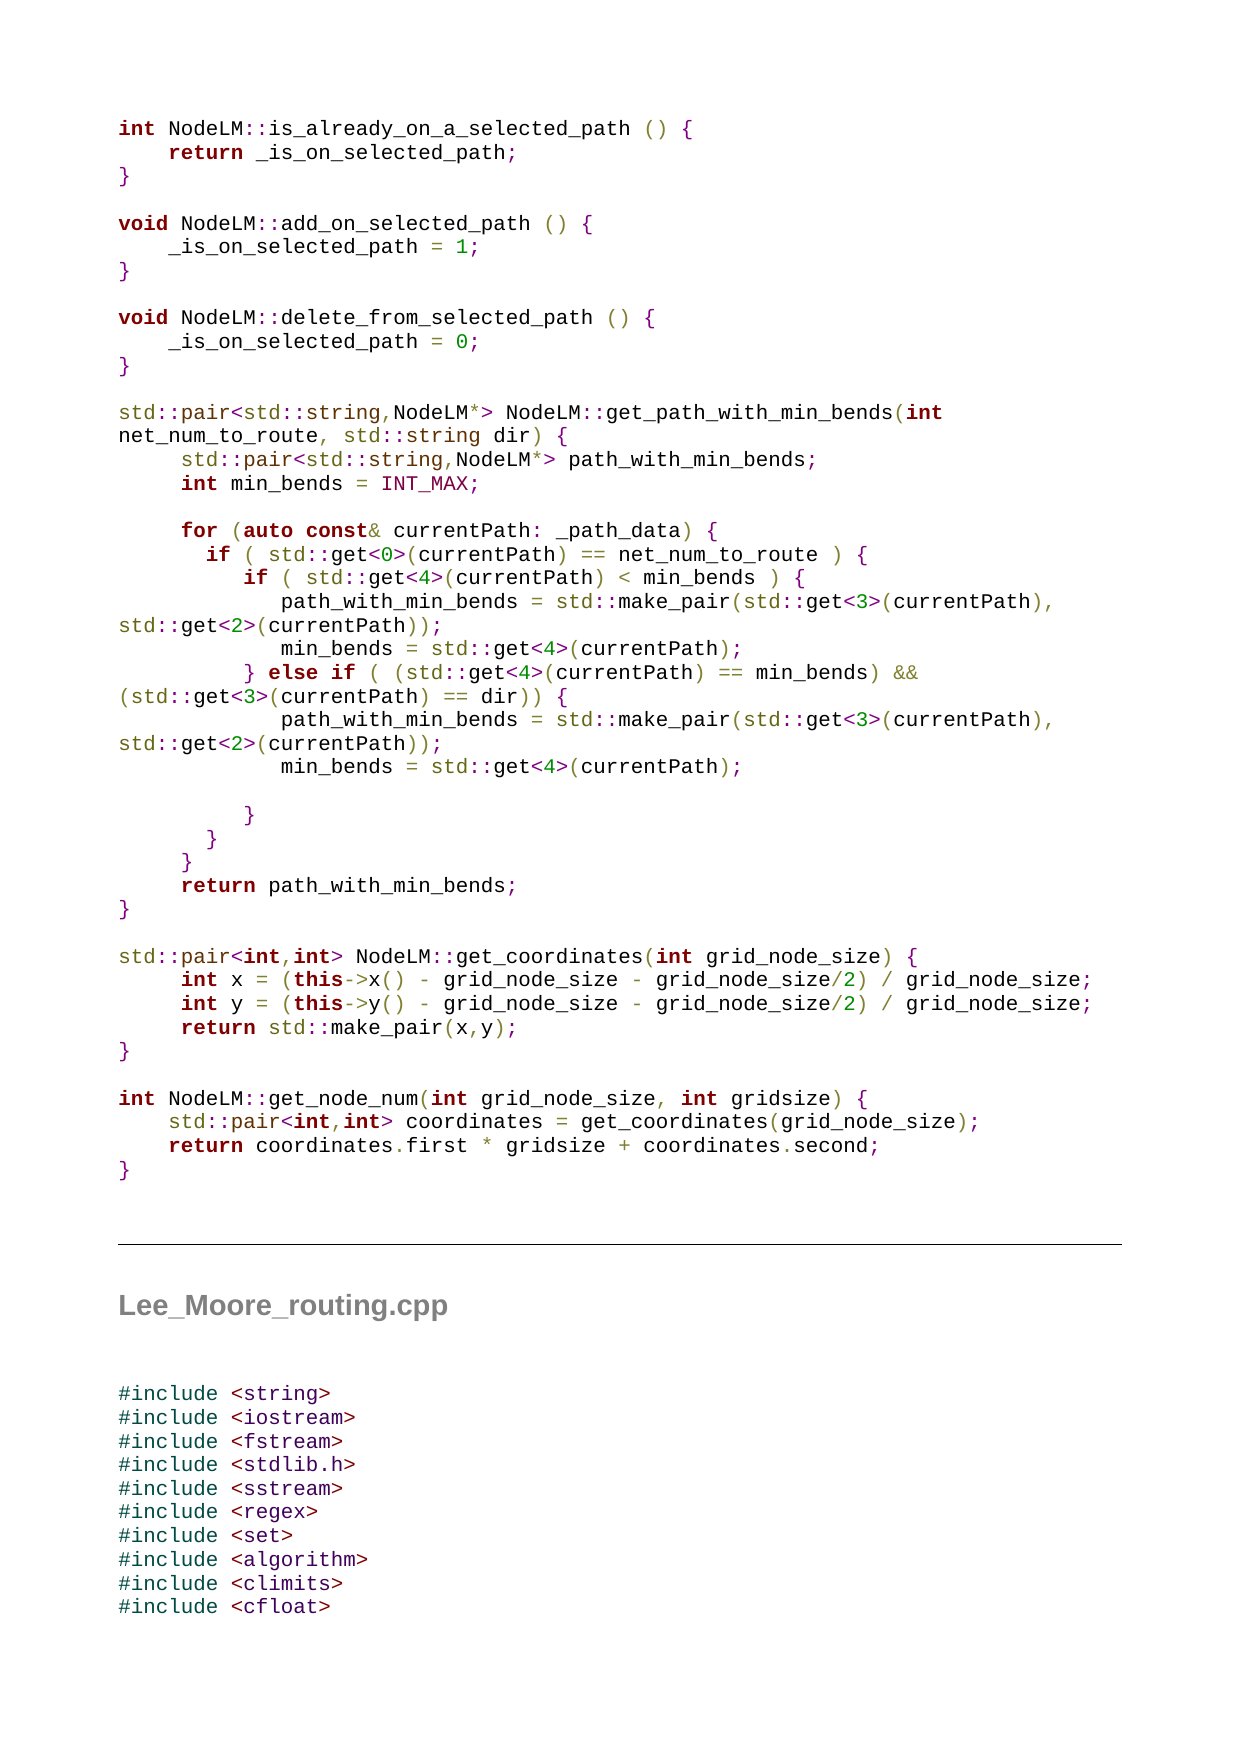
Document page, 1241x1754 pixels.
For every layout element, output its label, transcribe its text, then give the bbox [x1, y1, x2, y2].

text } [118, 260, 1122, 284]
text int NodeLM::is_already_on_a_selected_path () { [118, 118, 1122, 142]
text #include <climits> [118, 1572, 1122, 1596]
text for (auto const& currentPath: _path_data) { [118, 520, 1122, 544]
text std::pair<std::string,NodeLM*> NodeLM::get_path_with_min_bends(int net_num_to_route, std::string dir) { [118, 402, 1122, 449]
text int x = (this->x() - grid_node_size - grid_node_size/2) / grid_node_size; [118, 969, 1122, 993]
text return _is_on_selected_path; [118, 142, 1122, 165]
text #include <set> [118, 1525, 1122, 1549]
text } [118, 898, 1122, 922]
text if ( std::get<4>(currentPath) < min_bends ) { [118, 567, 1122, 591]
text return coordinates.first * gridsize + coordinates.second; [118, 1135, 1122, 1158]
text std::pair<int,int> coordinates = get_coordinates(grid_node_size); [118, 1111, 1122, 1135]
text } [118, 827, 1122, 851]
text } [118, 165, 1122, 189]
text int y = (this->y() - grid_node_size - grid_node_size/2) / grid_node_size; [118, 993, 1122, 1017]
text return path_with_min_bends; [118, 875, 1122, 898]
text _is_on_selected_path = 1; [118, 236, 1122, 260]
subtitle Lee_Moore_routing.cpp [118, 1288, 1122, 1322]
text #include <regex> [118, 1502, 1122, 1525]
text std::pair<int,int> NodeLM::get_coordinates(int grid_node_size) { [118, 946, 1122, 969]
text } [118, 1158, 1122, 1182]
text } else if ( (std::get<4>(currentPath) == min_bends) && (std::get<3>(currentPath) == dir)) { [118, 662, 1122, 709]
text } [118, 804, 1122, 827]
text std::pair<std::string,NodeLM*> path_with_min_bends; [118, 449, 1122, 473]
text #include <fstream> [118, 1431, 1122, 1454]
text path_with_min_bends = std::make_pair(std::get<3>(currentPath), std::get<2>(currentPath)); [118, 709, 1122, 757]
text return std::make_pair(x,y); [118, 1017, 1122, 1040]
text _is_on_selected_path = 0; [118, 331, 1122, 354]
text void NodeLM::delete_from_selected_path () { [118, 307, 1122, 331]
text #include <algorithm> [118, 1549, 1122, 1572]
text path_with_min_bends = std::make_pair(std::get<3>(currentPath), std::get<2>(currentPath)); [118, 591, 1122, 638]
text } [118, 1040, 1122, 1064]
text #include <string> [118, 1383, 1122, 1407]
text #include <stdlib.h> [118, 1454, 1122, 1478]
text #include <iostream> [118, 1407, 1122, 1431]
text int NodeLM::get_node_num(int grid_node_size, int gridsize) { [118, 1088, 1122, 1111]
text void NodeLM::add_on_selected_path () { [118, 213, 1122, 236]
text } [118, 851, 1122, 875]
text if ( std::get<0>(currentPath) == net_num_to_route ) { [118, 544, 1122, 567]
text #include <sstream> [118, 1478, 1122, 1502]
text int min_bends = INT_MAX; [118, 473, 1122, 496]
text #include <cfloat> [118, 1596, 1122, 1620]
text min_bends = std::get<4>(currentPath); [118, 638, 1122, 662]
text min_bends = std::get<4>(currentPath); [118, 757, 1122, 780]
text } [118, 354, 1122, 378]
